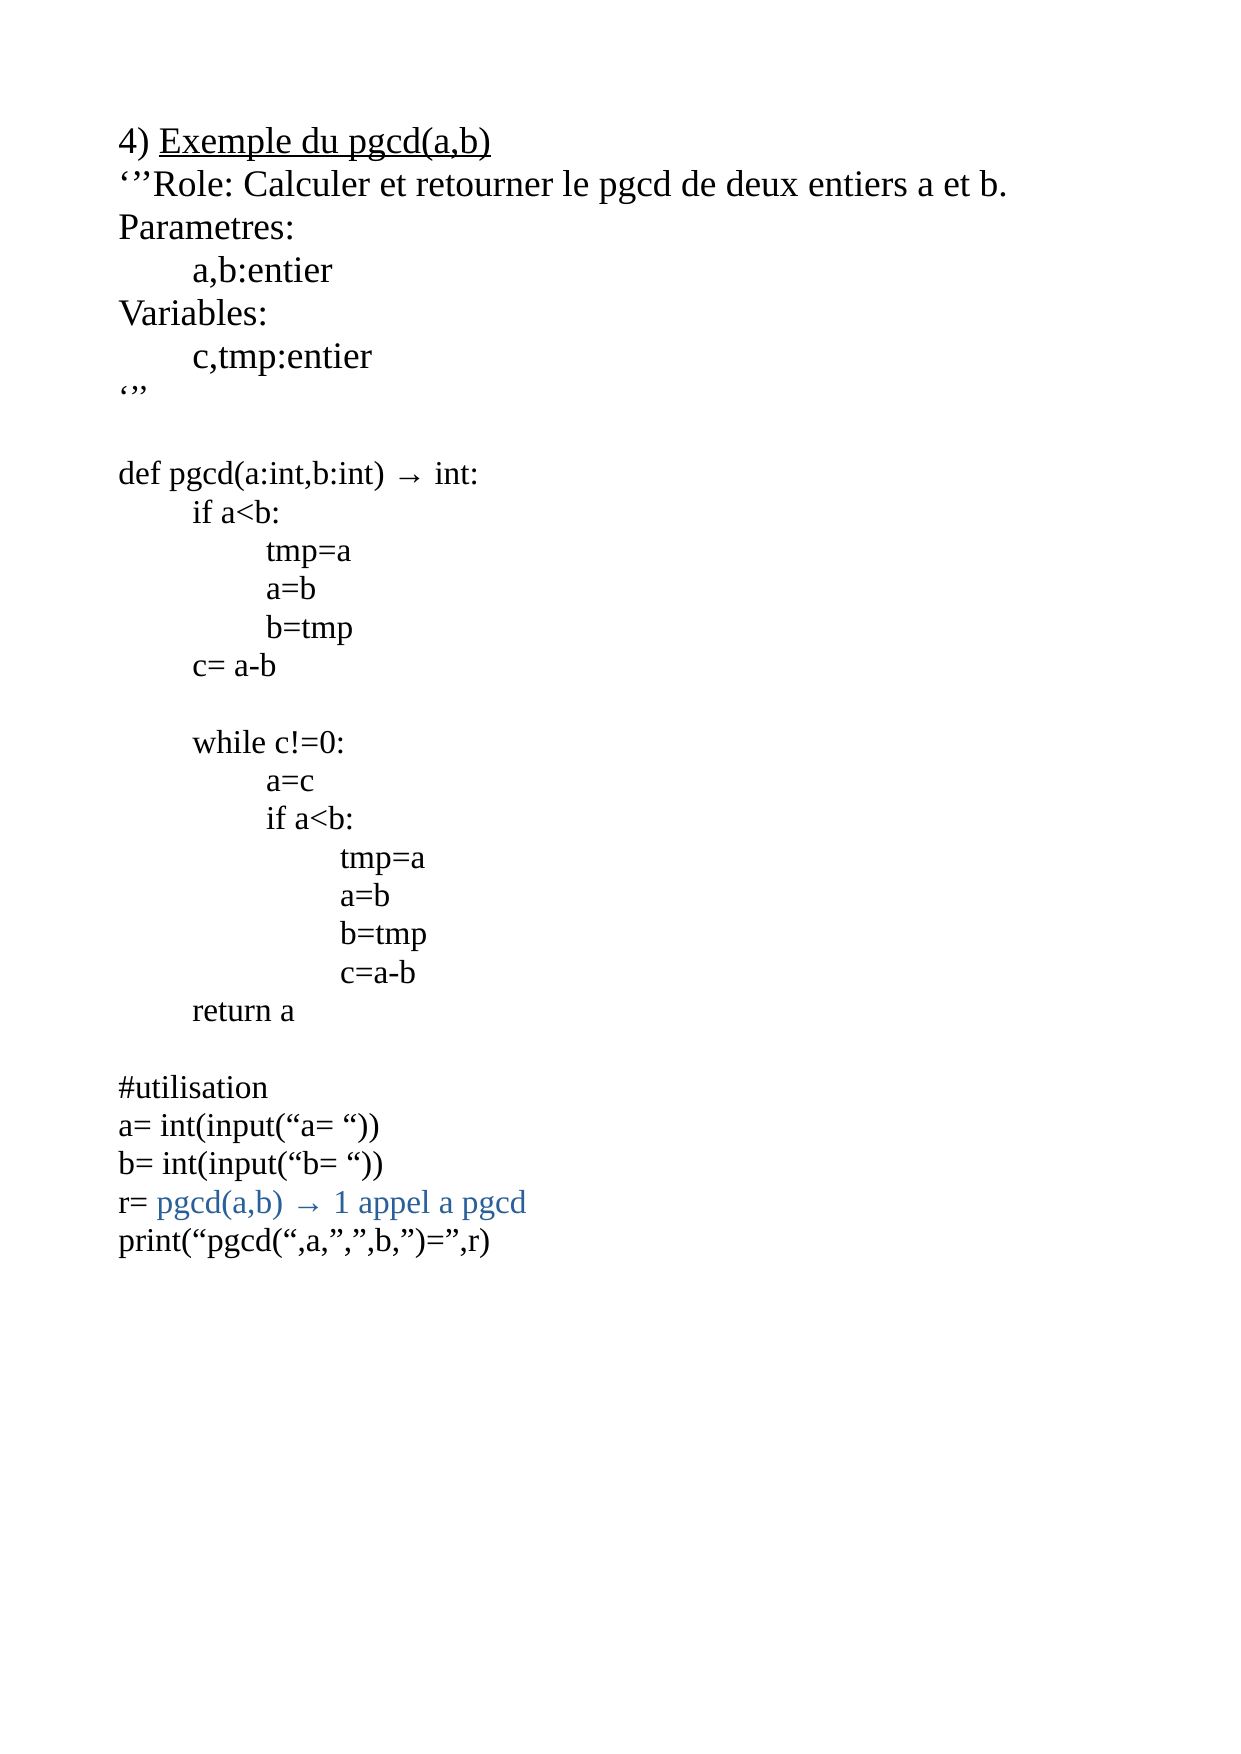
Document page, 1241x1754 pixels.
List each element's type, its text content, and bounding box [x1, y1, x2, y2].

text b= int(input(“b= “)) [118, 1143, 1122, 1182]
text a=b [118, 875, 1122, 913]
text print(“pgcd(“,a,”,”,b,”)=”,r) [118, 1220, 1122, 1258]
text a= int(input(“a= “)) [118, 1105, 1122, 1143]
text a=c [118, 760, 1122, 798]
text ‘’’ [118, 377, 1122, 415]
text tmp=a [118, 837, 1122, 875]
text return a [118, 990, 1122, 1028]
text while c!=0: [118, 722, 1122, 760]
text a,b:entier [118, 247, 1122, 291]
text b=tmp [118, 913, 1122, 952]
text if a<b: [118, 798, 1122, 837]
text 4) Exemple du pgcd(a,b) [118, 118, 1122, 161]
text tmp=a [118, 530, 1122, 568]
text #utilisation [118, 1067, 1122, 1105]
text c= a-b [118, 645, 1122, 683]
text ‘’’Role: Calculer et retourner le pgcd de deux entiers a et b. [118, 161, 1122, 204]
text Variables: [118, 291, 1122, 334]
text def pgcd(a:int,b:int) → int: [118, 453, 1122, 492]
text c=a-b [118, 952, 1122, 990]
text r= pgcd(a,b) → 1 appel a pgcd [118, 1182, 1122, 1220]
text if a<b: [118, 492, 1122, 530]
text Parametres: [118, 204, 1122, 247]
text b=tmp [118, 607, 1122, 645]
text c,tmp:entier [118, 334, 1122, 377]
text a=b [118, 568, 1122, 607]
